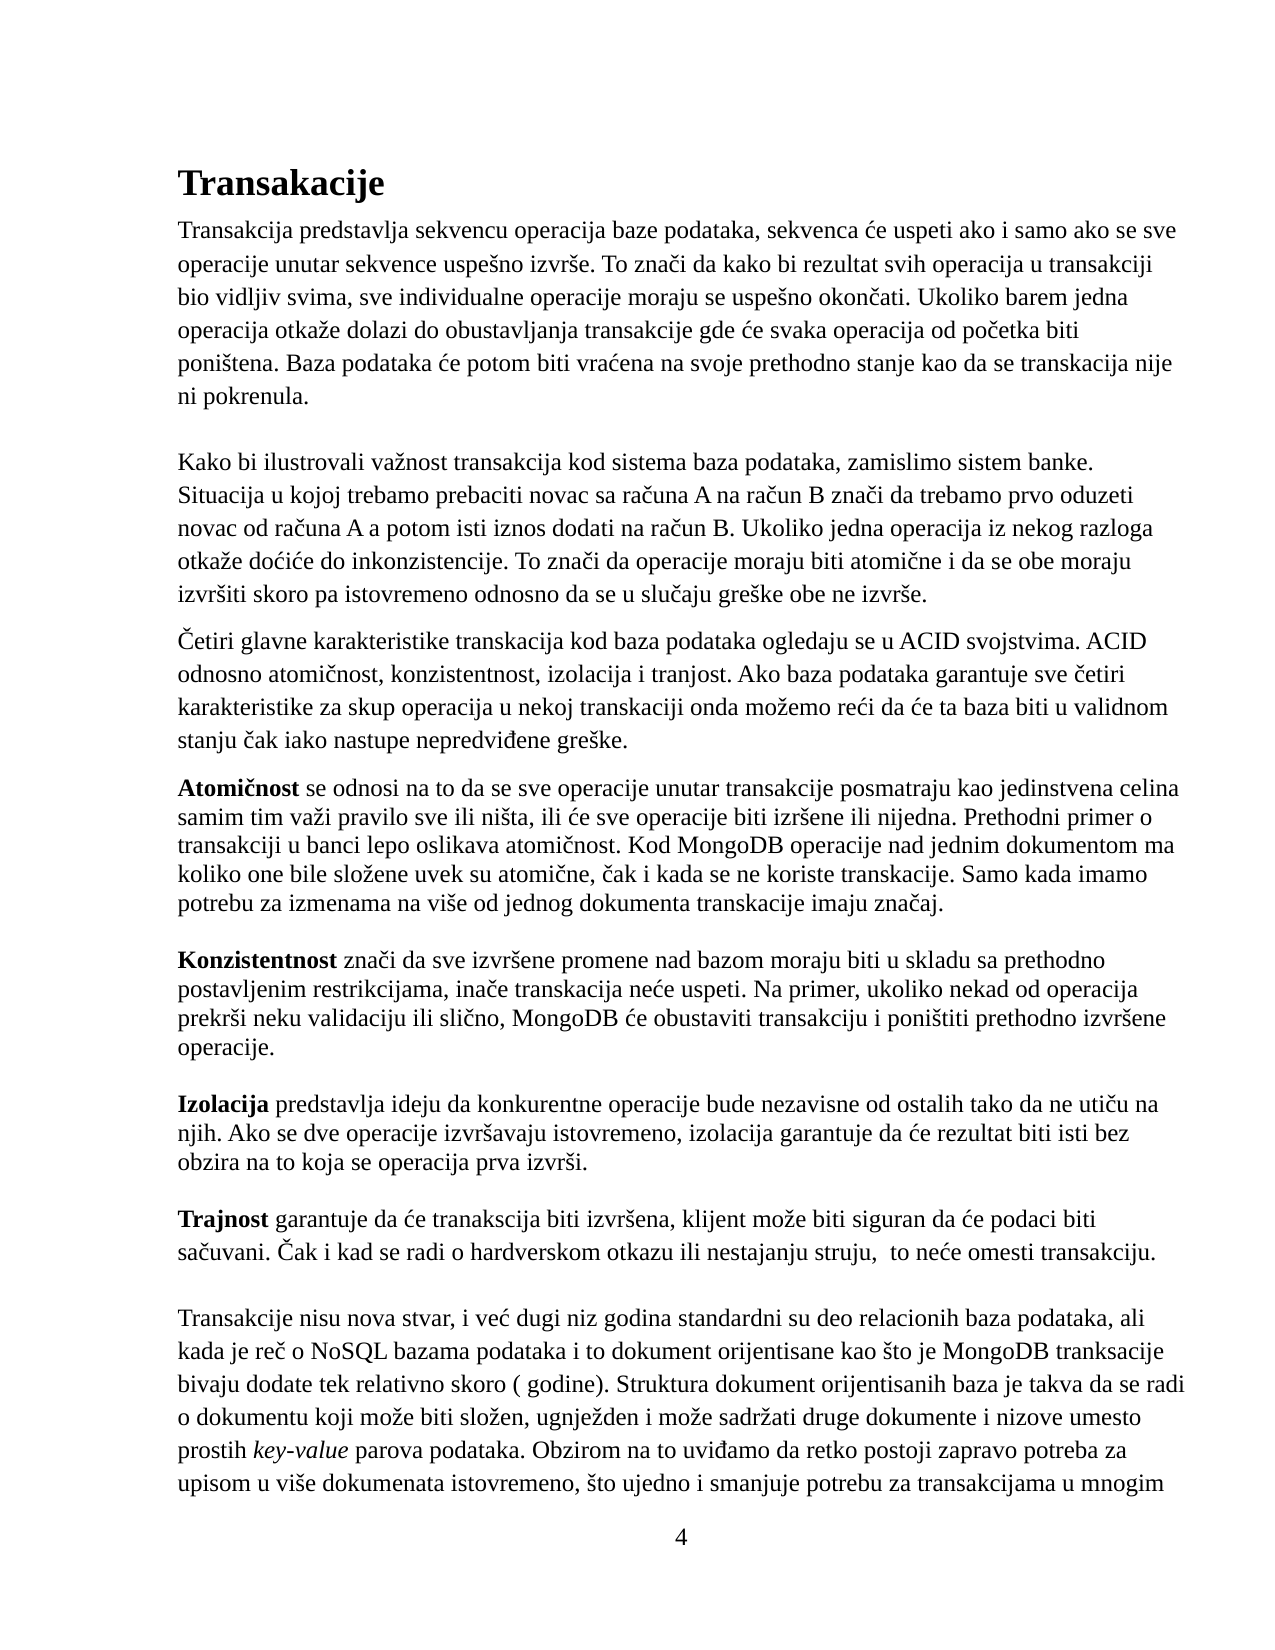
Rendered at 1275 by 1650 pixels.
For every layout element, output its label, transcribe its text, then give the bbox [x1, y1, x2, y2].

text Atomičnost se odnosi na to da se sve operacije unutar transakcije posmatraju kao jedinstvena celina samim tim važi pravilo sve ili ništa, ili će sve operacije biti izršene ili nijedna. Prethodni primer o transakciji u banci lepo oslikava atomičnost. Kod MongoDB operacije nad jednim dokumentom ma koliko one bile složene uvek su atomične, čak i kada se ne koriste transkacije. Samo kada imamo potrebu za izmenama na više od jednog dokumenta transkacije imaju značaj. [177, 773, 1186, 917]
text Izolacija predstavlja ideju da konkurentne operacije bude nezavisne od ostalih tako da ne utiču na njih. Ako se dve operacije izvršavaju istovremeno, izolacija garantuje da će rezultat biti isti bez obzira na to koja se operacija prva izvrši. [177, 1089, 1186, 1176]
text Četiri glavne karakteristike transkacija kod baza podataka ogledaju se u ACID svojstvima. ACID odnosno atomičnost, konzistentnost, izolacija i tranjost. Ako baza podataka garantuje sve četiri karakteristike za skup operacija u nekoj transkaciji onda možemo reći da će ta baza biti u validnom stanju čak iako nastupe nepredviđene greške. [177, 626, 1186, 754]
text Transakcija predstavlja sekvencu operacija baze podataka, sekvenca će uspeti ako i samo ako se sve operacije unutar sekvence uspešno izvrše. To znači da kako bi rezultat svih operacija u transakciji bio vidljiv svima, sve individualne operacije moraju se uspešno okončati. Ukoliko barem jedna operacija otkaže dolazi do obustavljanja transakcije gde će svaka operacija od početka biti poništena. Baza podataka će potom biti vraćena na svoje prethodno stanje kao da se transkacija nije ni pokrenula. Kako bi ilustrovali važnost transakcija kod sistema baza podataka, zamislimo sistem banke. Situacija u kojoj trebamo prebaciti novac sa računa A na račun B znači da trebamo prvo oduzeti novac od računa A a potom isti iznos dodati na račun B. Ukoliko jedna operacija iz nekog razloga otkaže doćiće do inkonzistencije. To znači da operacije moraju biti atomične i da se obe moraju izvršiti skoro pa istovremeno odnosno da se u slučaju greške obe ne izvrše. [177, 216, 1186, 608]
text Trajnost garantuje da će tranakscija biti izvršena, klijent može biti siguran da će podaci biti sačuvani. Čak i kad se radi o hardverskom otkazu ili nestajanju struju, to neće omesti transakciju. Transakcije nisu nova stvar, i već dugi niz godina standardni su deo relacionih baza podataka, ali kada je reč o NoSQL bazama podataka i to dokument orijentisane kao što je MongoDB tranksacije bivaju dodate tek relativno skoro ( godine). Struktura dokument orijentisanih baza je takva da se radi o dokumentu koji može biti složen, ugnježden i može sadržati druge dokumente i nizove umesto prostih key-value parova podataka. Obzirom na to uviđamo da retko postoji zapravo potreba za upisom u više dokumenata istovremeno, što ujedno i smanjuje potrebu za transakcijama u mnogim [177, 1204, 1186, 1497]
subtitle Transakacije [177, 160, 1186, 203]
text Konzistentnost znači da sve izvršene promene nad bazom moraju biti u skladu sa prethodno postavljenim restrikcijama, inače transkacija neće uspeti. Na primer, ukoliko nekad od operacija prekrši neku validaciju ili slično, MongoDB će obustaviti transakciju i poništiti prethodno izvršene operacije. [177, 946, 1186, 1061]
